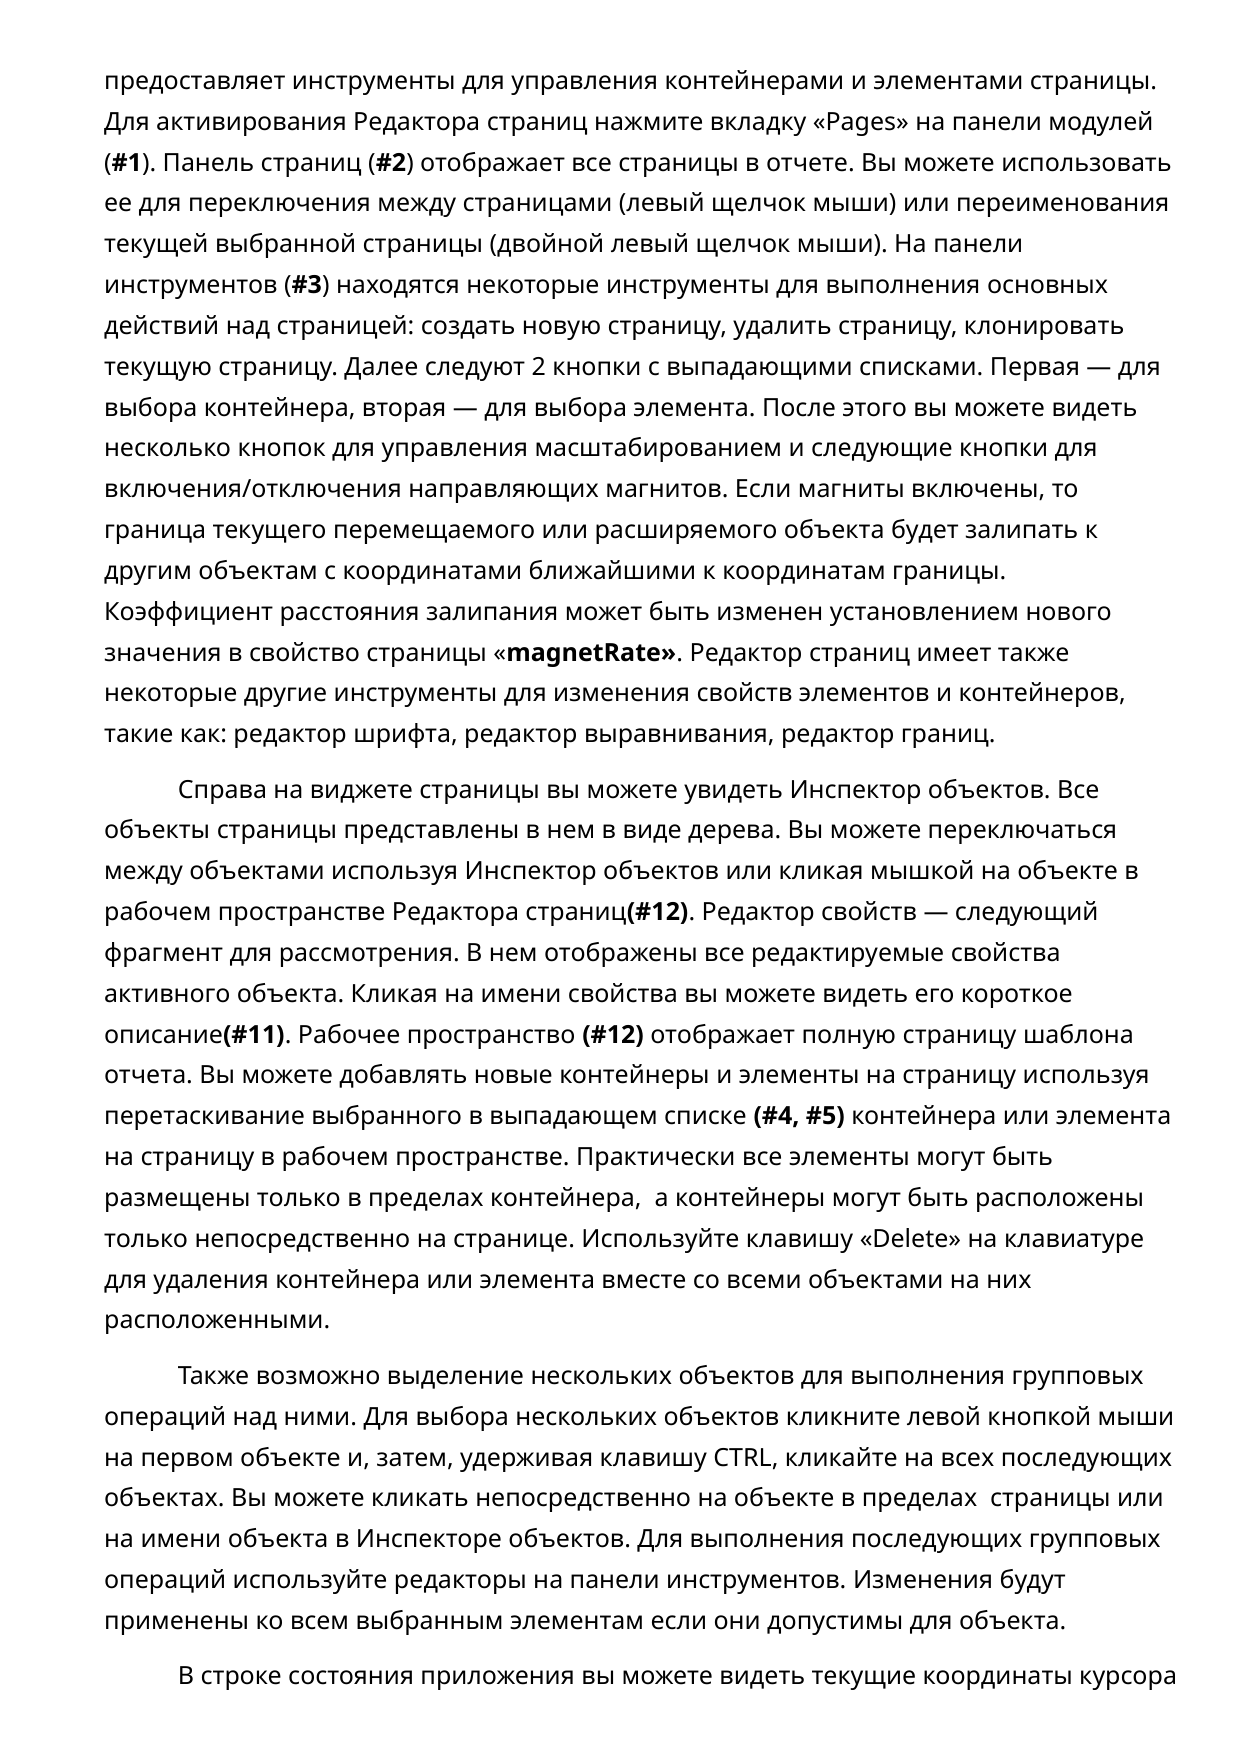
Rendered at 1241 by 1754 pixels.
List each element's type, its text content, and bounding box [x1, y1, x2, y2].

text Справа на виджете страницы вы можете увидеть Инспектор объектов. Все объекты страницы представлены в нем в виде дерева. Вы можете переключаться между объектами используя Инспектор объектов или кликая мышкой на объекте в рабочем пространстве Редактора страниц(#12). Редактор свойств — следующий фрагмент для рассмотрения. В нем отображены все редактируемые свойства активного объекта. Кликая на имени свойства вы можете видеть его короткое описание(#11). Рабочее пространство (#12) отображает полную страницу шаблона отчета. Вы можете добавлять новые контейнеры и элементы на страницу используя перетаскивание выбранного в выпадающем списке (#4, #5) контейнера или элемента на страницу в рабочем пространстве. Практически все элементы могут быть размещены только в пределах контейнера, а контейнеры могут быть расположены только непосредственно на странице. Используйте клавишу «Delete» на клавиатуре для удаления контейнера или элемента вместе со всеми объектами на них расположенными. [104, 771, 1181, 1336]
text Также возможно выделение нескольких объектов для выполнения групповых операций над ними. Для выбора нескольких объектов кликните левой кнопкой мыши на первом объекте и, затем, удерживая клавишу CTRL, кликайте на всех последующих объектах. Вы можете кликать непосредственно на объекте в пределах страницы или на имени объекта в Инспекторе объектов. Для выполнения последующих групповых операций используйте редакторы на панели инструментов. Изменения будут применены ко всем выбранным элементам если они допустимы для объекта. [104, 1357, 1181, 1637]
text предоставляет инструменты для управления контейнерами и элементами страницы. Для активирования Редактора страниц нажмите вкладку «Pages» на панели модулей (#1). Панель страниц (#2) отображает все страницы в отчете. Вы можете использовать ее для переключения между страницами (левый щелчок мыши) или переименования текущей выбранной страницы (двойной левый щелчок мыши). На панели инструментов (#3) находятся некоторые инструменты для выполнения основных действий над страницей: создать новую страницу, удалить страницу, клонировать текущую страницу. Далее следуют 2 кнопки с выпадающими списками. Первая — для выбора контейнера, вторая — для выбора элемента. После этого вы можете видеть несколько кнопок для управления масштабированием и следующие кнопки для включения/отключения направляющих магнитов. Если магниты включены, то граница текущего перемещаемого или расширяемого объекта будет залипать к другим объектам с координатами ближайшими к координатам границы. Коэффициент расстояния залипания может быть изменен установлением нового значения в свойство страницы «magnetRate». Редактор страниц имеет также некоторые другие инструменты для изменения свойств элементов и контейнеров, такие как: редактор шрифта, редактор выравнивания, редактор границ. [104, 62, 1181, 750]
text В строке состояния приложения вы можете видеть текущие координаты курсора [104, 1658, 1181, 1692]
